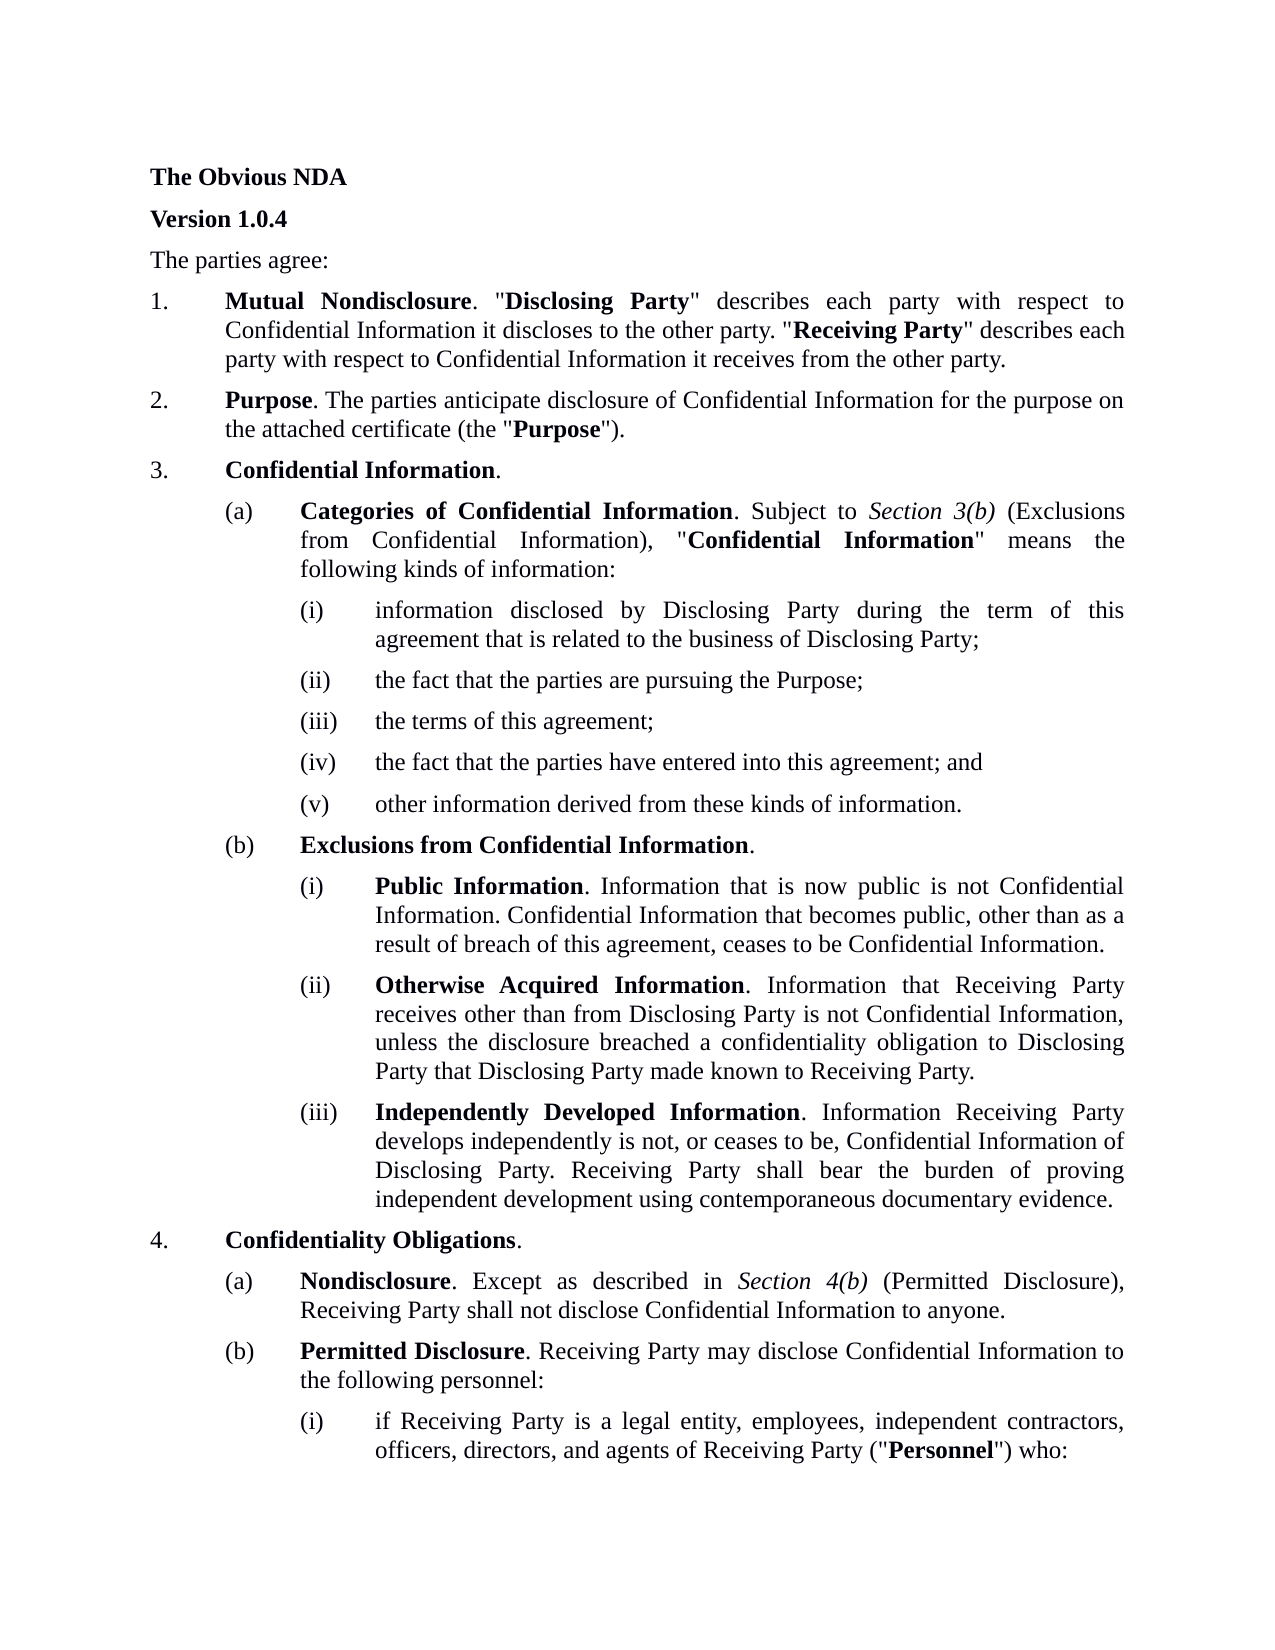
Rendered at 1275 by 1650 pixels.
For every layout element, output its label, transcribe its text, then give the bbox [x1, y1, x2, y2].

text The Obvious NDA [150, 162, 1125, 191]
text Version 1.0.4 [150, 204, 1125, 232]
text (ii) Otherwise Acquired Information. Information that Receiving Party receives other than from Disclosing Party is not Confidential Information, unless the disclosure breached a confidentiality obligation to Disclosing Party that Disclosing Party made known to Receiving Party. [300, 970, 1125, 1085]
text The parties agree: [150, 245, 1125, 274]
text 1. Mutual Nondisclosure. "Disclosing Party" describes each party with respect to Confidential Information it discloses to the other party. "Receiving Party" describes each party with respect to Confidential Information it receives from the other party. [150, 286, 1125, 372]
text (i) information disclosed by Disclosing Party during the term of this agreement that is related to the business of Disclosing Party; [300, 595, 1125, 652]
text (iii) the terms of this agreement; [300, 706, 1125, 735]
text (a) Nondisclosure. Except as described in Section 4(b) (Permitted Disclosure), Receiving Party shall not disclose Confidential Information to anyone. [225, 1266, 1125, 1324]
text (v) other information derived from these kinds of information. [300, 789, 1125, 817]
text (iv) the fact that the parties have entered into this agreement; and [300, 747, 1125, 776]
text (ii) the fact that the parties are pursuing the Purpose; [300, 665, 1125, 694]
text (i) Public Information. Information that is now public is not Confidential Information. Confidential Information that becomes public, other than as a result of breach of this agreement, ceases to be Confidential Information. [300, 871, 1125, 957]
text (b) Permitted Disclosure. Receiving Party may disclose Confidential Information to the following personnel: [225, 1336, 1125, 1394]
text 2. Purpose. The parties anticipate disclosure of Confidential Information for the purpose on the attached certificate (the "Purpose"). [150, 385, 1125, 442]
text 3. Confidential Information. [150, 455, 1125, 484]
text (i) if Receiving Party is a legal entity, employees, independent contractors, officers, directors, and agents of Receiving Party ("Personnel") who: [300, 1406, 1125, 1464]
text (a) Categories of Confidential Information. Subject to Section 3(b) (Exclusions from Confidential Information), "Confidential Information" means the following kinds of information: [225, 496, 1125, 582]
text 4. Confidentiality Obligations. [150, 1225, 1125, 1254]
text (iii) Independently Developed Information. Information Receiving Party develops independently is not, or ceases to be, Confidential Information of Disclosing Party. Receiving Party shall bear the burden of proving independent development using contemporaneous documentary evidence. [300, 1097, 1125, 1212]
text (b) Exclusions from Confidential Information. [225, 830, 1125, 859]
